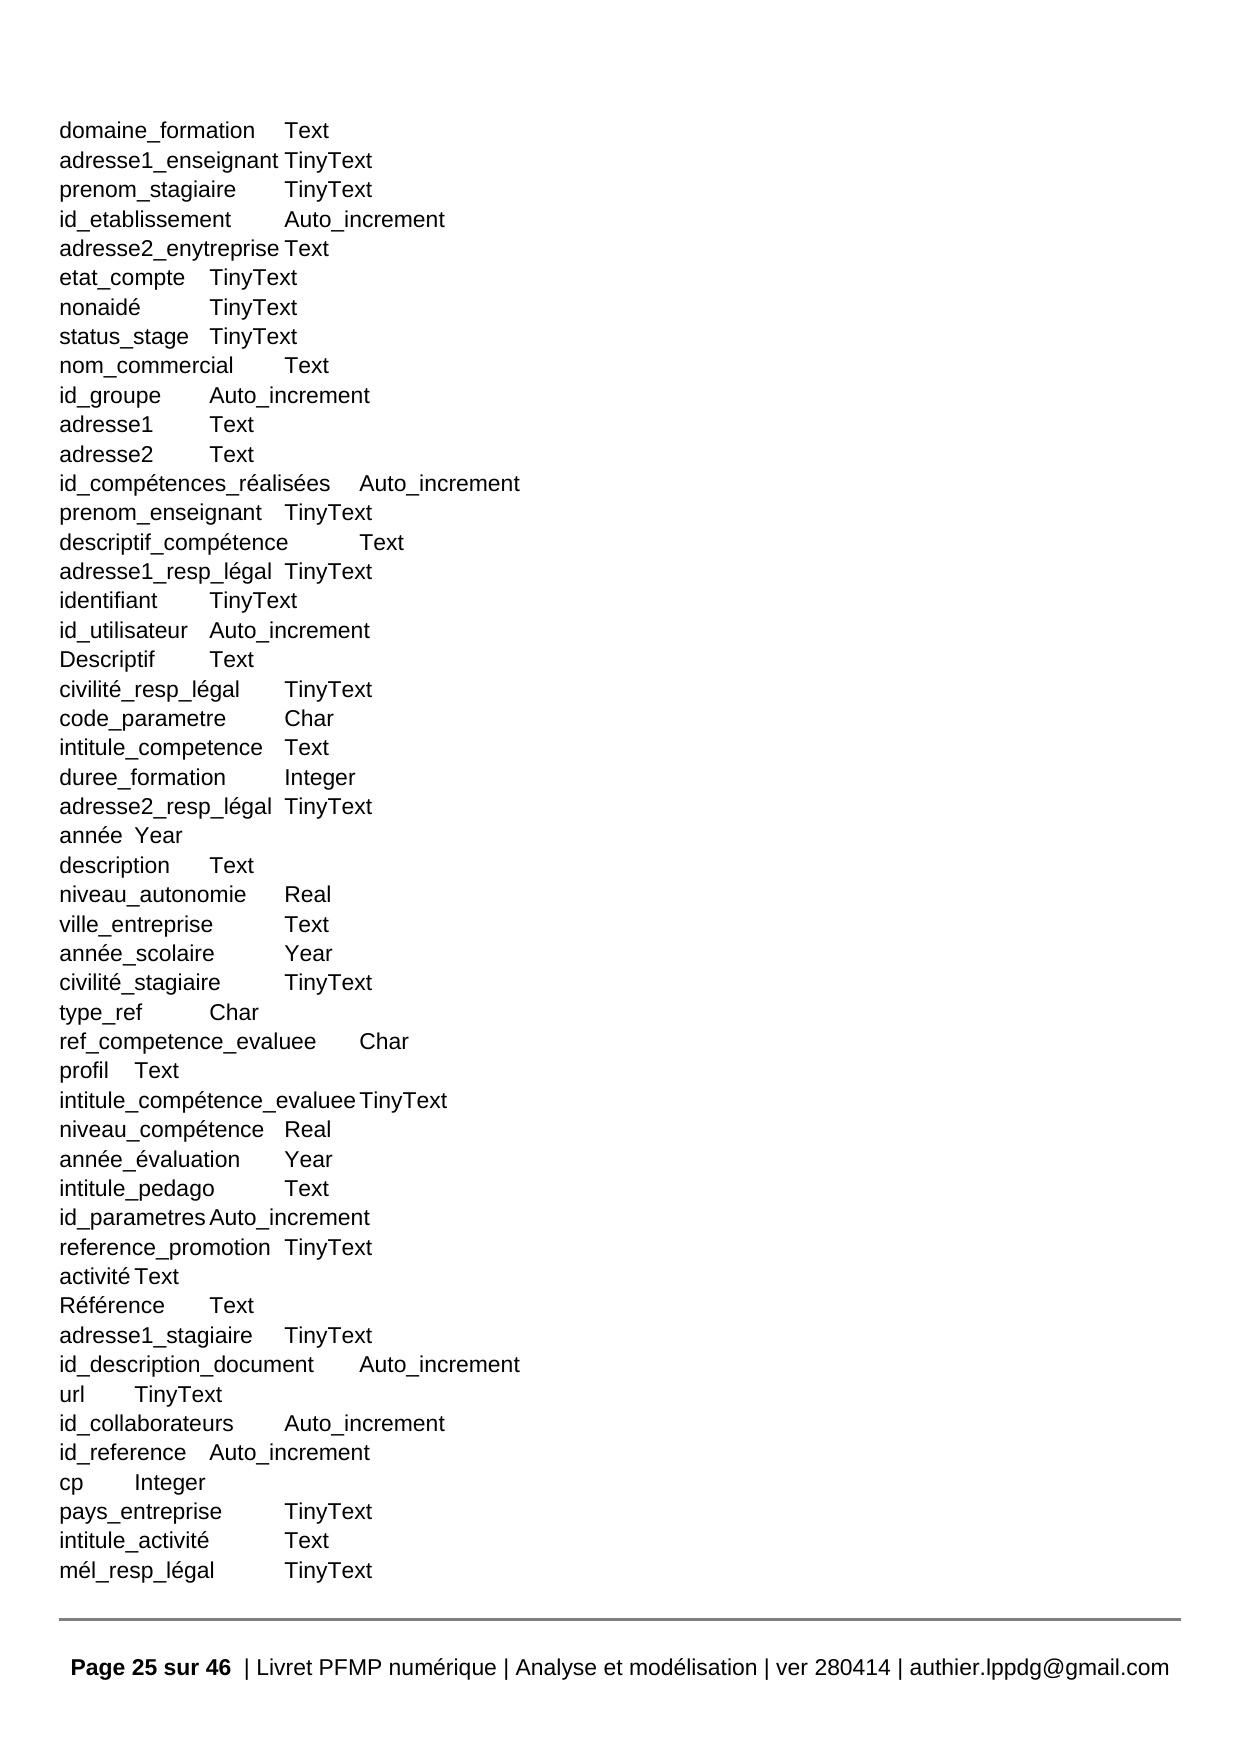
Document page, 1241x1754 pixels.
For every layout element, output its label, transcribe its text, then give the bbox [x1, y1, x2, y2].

text url TinyText [59, 1381, 1181, 1407]
text id_groupe Auto_increment [59, 382, 1181, 408]
text id_etablissement Auto_increment [59, 206, 1181, 232]
text nom_commercial Text [59, 353, 1181, 379]
text ville_entreprise Text [59, 911, 1181, 937]
text adresse2 Text [59, 441, 1181, 467]
text id_parametres Auto_increment [59, 1205, 1181, 1231]
text id_collaborateurs Auto_increment [59, 1411, 1181, 1436]
text descriptif_compétence Text [59, 529, 1181, 555]
text civilité_resp_légal TinyText [59, 676, 1181, 702]
text adresse2_enytreprise Text [59, 236, 1181, 261]
text intitule_competence Text [59, 735, 1181, 761]
text prenom_stagiaire TinyText [59, 177, 1181, 202]
text domaine_formation Text [59, 118, 1181, 144]
text reference_promotion TinyText [59, 1234, 1181, 1260]
text année Year [59, 823, 1181, 849]
text adresse1_enseignant TinyText [59, 147, 1181, 173]
text id_description_document Auto_increment [59, 1352, 1181, 1377]
text id_compétences_réalisées Auto_increment [59, 471, 1181, 496]
text profil Text [59, 1058, 1181, 1084]
text adresse2_resp_légal TinyText [59, 794, 1181, 819]
text id_reference Auto_increment [59, 1440, 1181, 1466]
text activité Text [59, 1264, 1181, 1289]
text nonaidé TinyText [59, 294, 1181, 320]
text niveau_compétence Real [59, 1117, 1181, 1142]
text mél_resp_légal TinyText [59, 1557, 1181, 1583]
text ref_competence_evaluee Char [59, 1029, 1181, 1054]
text duree_formation Integer [59, 764, 1181, 790]
text etat_compte TinyText [59, 265, 1181, 291]
text type_ref Char [59, 999, 1181, 1025]
text code_parametre Char [59, 706, 1181, 731]
text adresse1_stagiaire TinyText [59, 1322, 1181, 1348]
text description Text [59, 852, 1181, 878]
text Descriptif Text [59, 647, 1181, 672]
text adresse1_resp_légal TinyText [59, 559, 1181, 584]
text niveau_autonomie Real [59, 882, 1181, 907]
text Référence Text [59, 1293, 1181, 1319]
text status_stage TinyText [59, 324, 1181, 349]
text année_évaluation Year [59, 1146, 1181, 1172]
text id_utilisateur Auto_increment [59, 617, 1181, 643]
text intitule_activité Text [59, 1528, 1181, 1554]
text cp Integer [59, 1469, 1181, 1495]
text civilité_stagiaire TinyText [59, 970, 1181, 996]
text adresse1 Text [59, 412, 1181, 437]
text pays_entreprise TinyText [59, 1499, 1181, 1524]
text intitule_pedago Text [59, 1176, 1181, 1201]
text année_scolaire Year [59, 941, 1181, 966]
text intitule_compétence_evaluee TinyText [59, 1087, 1181, 1113]
text prenom_enseignant TinyText [59, 500, 1181, 526]
text identifiant TinyText [59, 588, 1181, 614]
